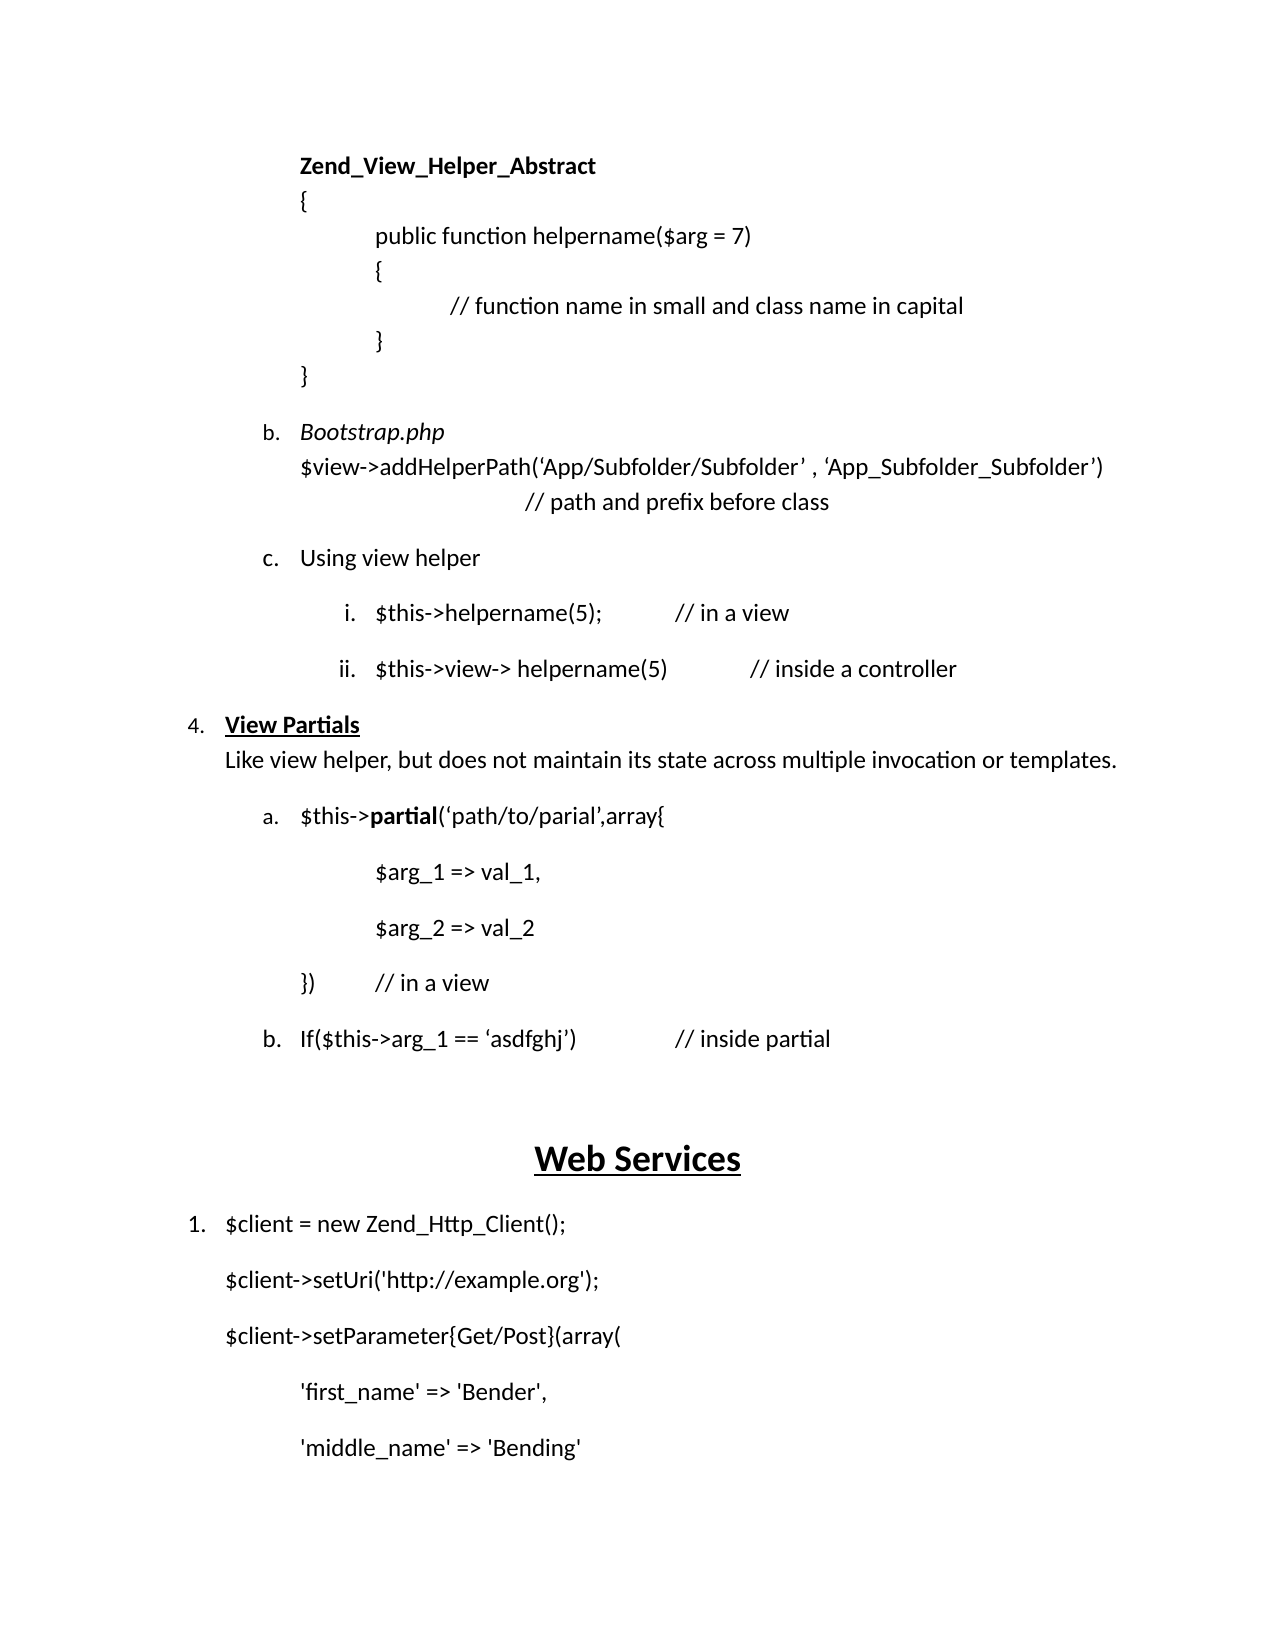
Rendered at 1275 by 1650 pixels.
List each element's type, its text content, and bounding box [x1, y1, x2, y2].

list 'first_name' => 'Bender', [225, 1376, 1125, 1407]
list View Partials Like view helper, but does not maintain its state across multiple invocation or templates. [187, 709, 1125, 775]
list $this->partial(‘path/to/parial’,array{ [262, 800, 1125, 831]
list Bootstrap.php $view->addHelperPath(‘App/Subfolder/Subfolder’ , ‘App_Subfolder_Subfolder’) // path and prefix before class [262, 416, 1125, 516]
list $arg_1 => val_1, [300, 856, 1125, 886]
list 'middle_name' => 'Bending' [225, 1432, 1125, 1462]
list $client = new Zend_Http_Client(); [187, 1208, 1125, 1239]
list $this->helpername(5); // in a view [356, 597, 1125, 628]
list If($this->arg_1 == ‘asdfghj’) // inside partial [262, 1023, 1125, 1054]
list $this->view-> helpername(5) // inside a controller [356, 653, 1125, 684]
list $client->setParameter{Get/Post}(array( [225, 1320, 1125, 1351]
list Zend_View_Helper_Abstract { public function helpername($arg = 7) { // function name in small and class name in capital } } [262, 150, 1125, 391]
list $arg_2 => val_2 [300, 912, 1125, 942]
list Using view helper [262, 542, 1125, 572]
list }) // in a view [300, 967, 1125, 998]
list $client->setUri('http://example.org'); [225, 1264, 1125, 1295]
text Web Services [150, 1135, 1125, 1181]
